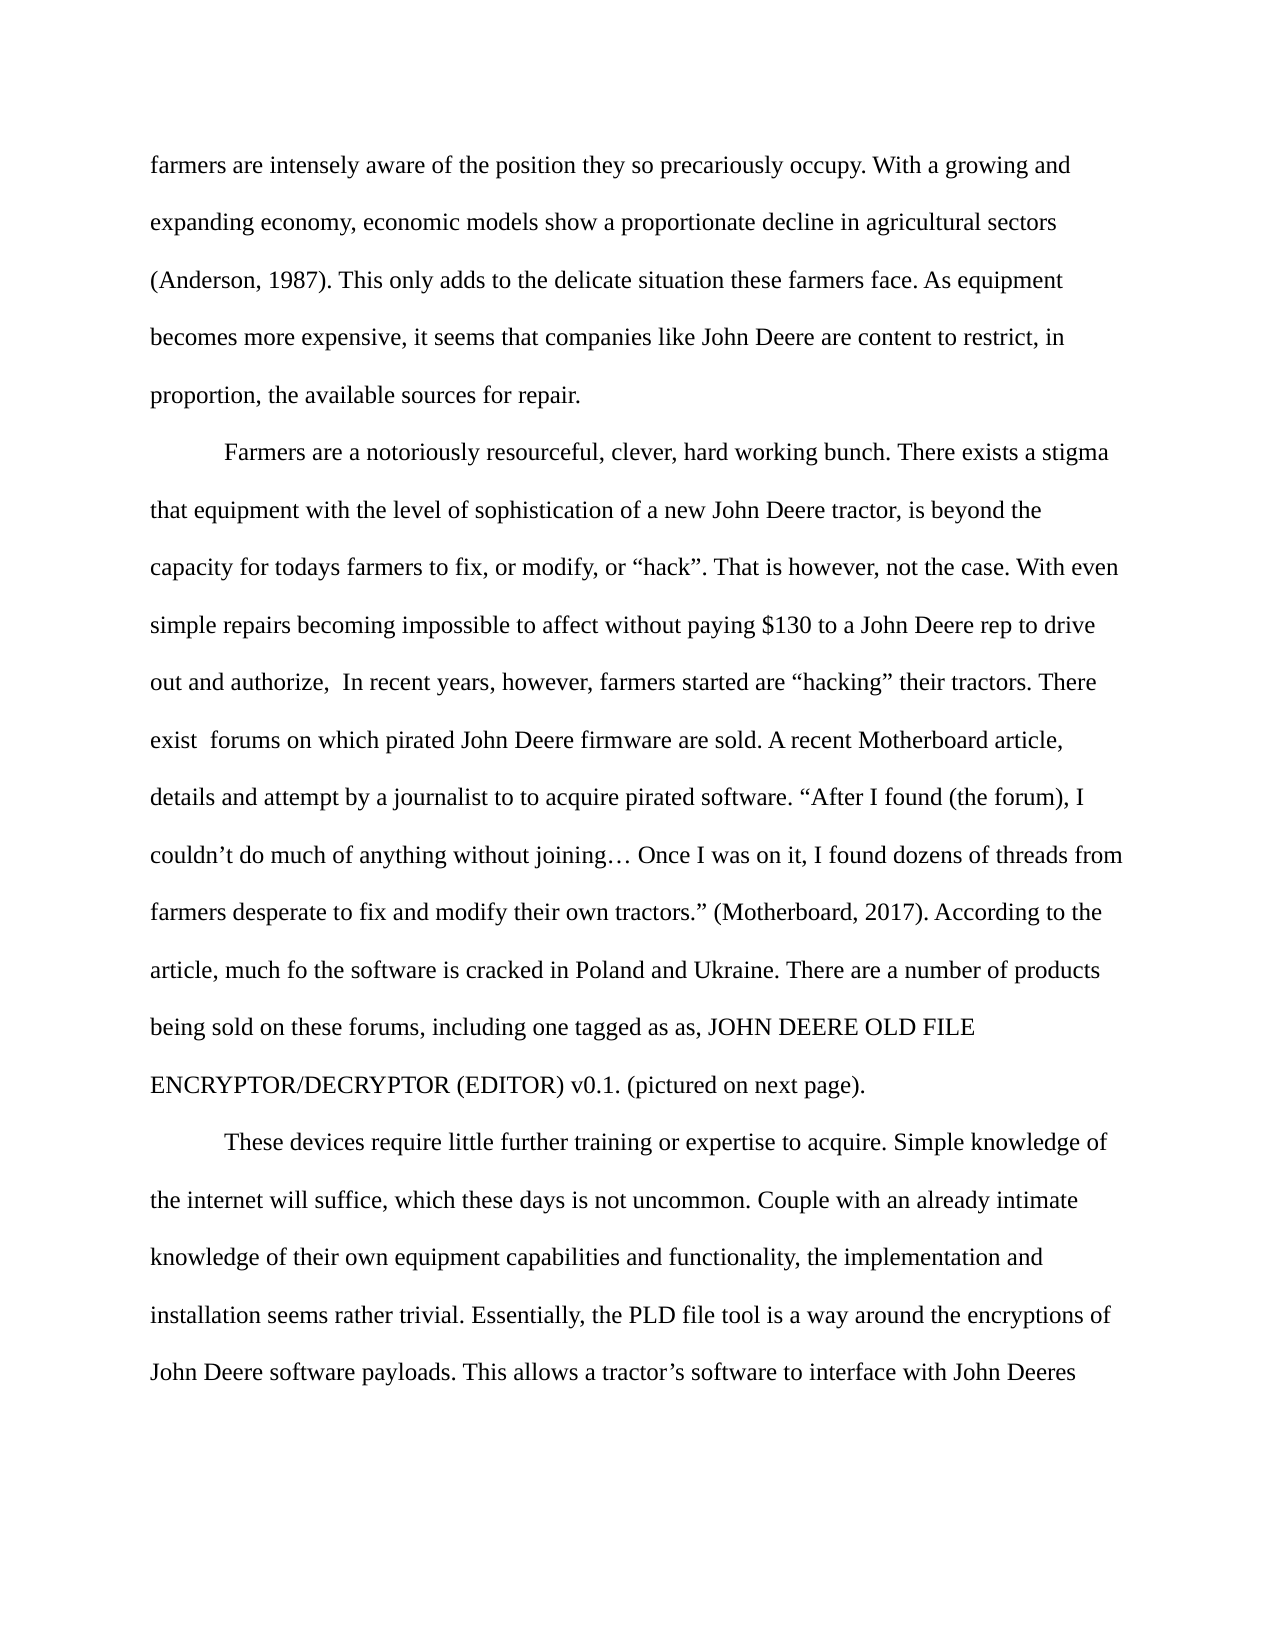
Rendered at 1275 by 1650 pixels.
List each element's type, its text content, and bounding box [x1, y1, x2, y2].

text These devices require little further training or expertise to acquire. Simple knowledge of the internet will suffice, which these days is not uncommon. Couple with an already intimate knowledge of their own equipment capabilities and functionality, the implementation and installation seems rather trivial. Essentially, the PLD file tool is a way around the encryptions of John Deere software payloads. This allows a tractor’s software to interface with John Deeres [150, 1127, 1125, 1386]
text farmers are intensely aware of the position they so precariously occupy. With a growing and expanding economy, economic models show a proportionate decline in agricultural sectors (Anderson, 1987). This only adds to the delicate situation these farmers face. As equipment becomes more expensive, it seems that companies like John Deere are content to restrict, in proportion, the available sources for repair. [150, 150, 1125, 409]
text Farmers are a notoriously resourceful, clever, hard working bunch. There exists a stigma that equipment with the level of sophistication of a new John Deere tractor, is beyond the capacity for todays farmers to fix, or modify, or “hack”. That is however, not the case. With even simple repairs becoming impossible to affect without paying $130 to a John Deere rep to drive out and authorize, In recent years, however, farmers started are “hacking” their tractors. There exist forums on which pirated John Deere firmware are sold. A recent Motherboard article, details and attempt by a journalist to to acquire pirated software. “After I found (the forum), I couldn’t do much of anything without joining… Once I was on it, I found dozens of threads from farmers desperate to fix and modify their own tractors.” (Motherboard, 2017). According to the article, much fo the software is cracked in Poland and Ukraine. There are a number of products being sold on these forums, including one tagged as as, JOHN DEERE OLD FILE ENCRYPTOR/DECRYPTOR (EDITOR) v0.1. (pictured on next page). [150, 437, 1125, 1099]
